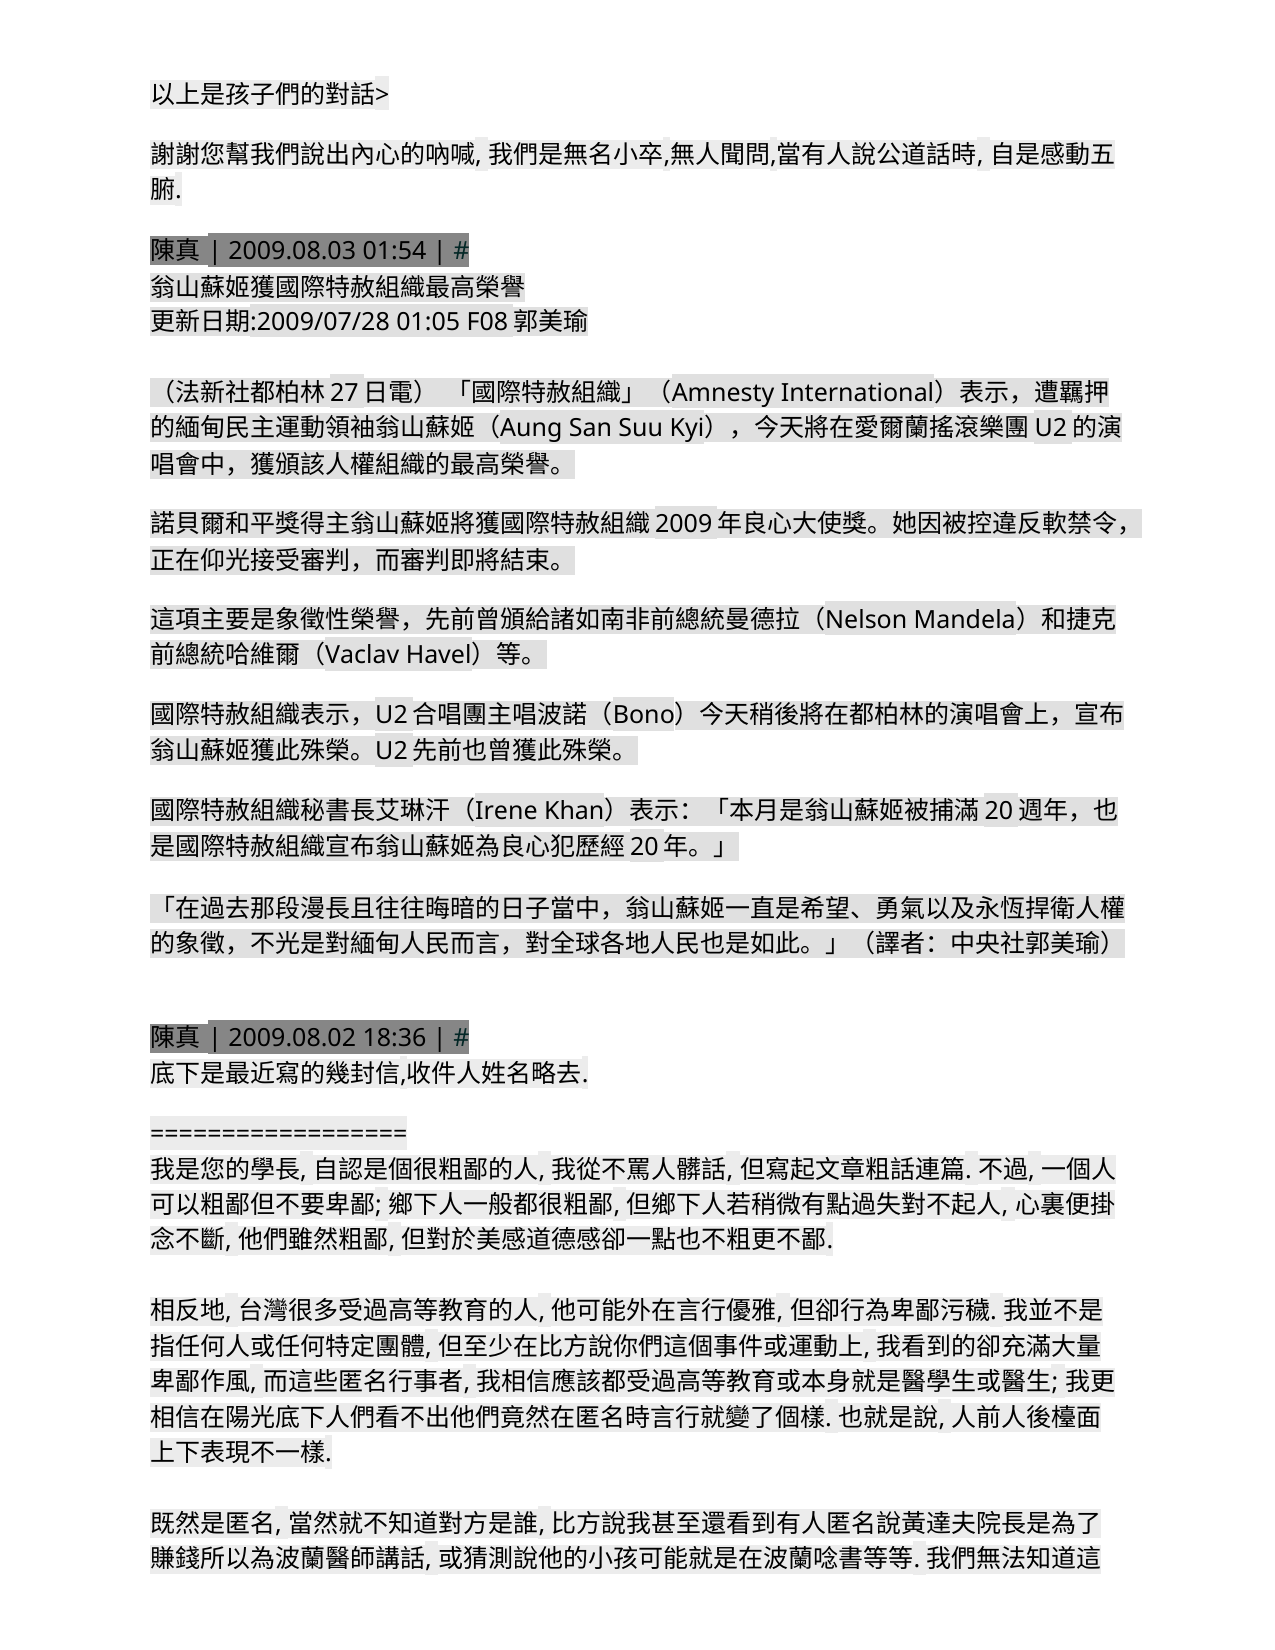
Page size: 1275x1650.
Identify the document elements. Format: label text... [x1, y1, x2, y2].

text 陳真 | 2009.08.02 18:36 | # [150, 1019, 1125, 1054]
text 國際特赦組織秘書長艾琳汗（Irene Khan）表示：「本月是翁山蘇姬被捕滿20週年，也是國際特赦組織宣布翁山蘇姬為良心犯歷經20年。」 [150, 792, 1125, 862]
text 陳真 | 2009.08.03 01:54 | # [150, 231, 1125, 267]
text 「在過去那段漫長且往往晦暗的日子當中，翁山蘇姬一直是希望、勇氣以及永恆捍衛人權的象徵，不光是對緬甸人民而言，對全球各地人民也是如此。」（譯者：中央社郭美瑜） [150, 887, 1125, 994]
text 國際特赦組織表示，U2合唱團主唱波諾（Bono）今天稍後將在都柏林的演唱會上，宣布翁山蘇姬獲此殊榮。U2先前也曾獲此殊榮。 [150, 696, 1125, 767]
text 諾貝爾和平獎得主翁山蘇姬將獲國際特赦組織2009年良心大使獎。她因被控違反軟禁令，正在仰光接受審判，而審判即將結束。 [150, 504, 1125, 575]
text 謝謝您幫我們說出內心的吶喊, 我們是無名小卒,無人聞問,當有人說公道話時, 自是感動五腑. [150, 135, 1125, 206]
text 以上是孩子們的對話> [150, 75, 1125, 110]
text ================== 我是您的學長, 自認是個很粗鄙的人, 我從不罵人髒話, 但寫起文章粗話連篇. 不過, 一個人可以粗鄙但不要卑鄙; 鄉下人一般都很粗鄙, 但鄉下人若稍微有點過失對不起人, 心裏便掛念不斷, 他們雖然粗鄙, 但對於美感道德感卻一點也不粗更不鄙. 相反地, 台灣很多受過高等教育的人, 他可能外在言行優雅, 但卻行為卑鄙污穢. 我並不是指任何人或任何特定團體, 但至少在比方說你們這個事件或運動上, 我看到的卻充滿大量卑鄙作風, 而這些匿名行事者, 我相信應該都受過高等教育或本身就是醫學生或醫生; 我更相信在陽光底下人們看不出他們竟然在匿名時言行就變了個樣. 也就是說, 人前人後檯面上下表現不一樣. 既然是匿名, 當然就不知道對方是誰, 比方說我甚至還看到有人匿名說黃達夫院長是為了賺錢所以為波蘭醫師講話, 或猜測說他的小孩可能就是在波蘭唸書等等. 我們無法知道這 [150, 1114, 1125, 1575]
text 翁山蘇姬獲國際特赦組織最高榮譽 更新日期:2009/07/28 01:05 F08郭美瑜 （法新社都柏林27日電） 「國際特赦組織」（Amnesty International）表示，遭羈押的緬甸民主運動領袖翁山蘇姬（Aung San Suu Kyi），今天將在愛爾蘭搖滾樂團U2的演唱會中，獲頒該人權組織的最高榮譽。 [150, 267, 1125, 479]
text 底下是最近寫的幾封信,收件人姓名略去. [150, 1054, 1125, 1089]
text 這項主要是象徵性榮譽，先前曾頒給諸如南非前總統曼德拉（Nelson Mandela）和捷克前總統哈維爾（Vaclav Havel）等。 [150, 600, 1125, 671]
